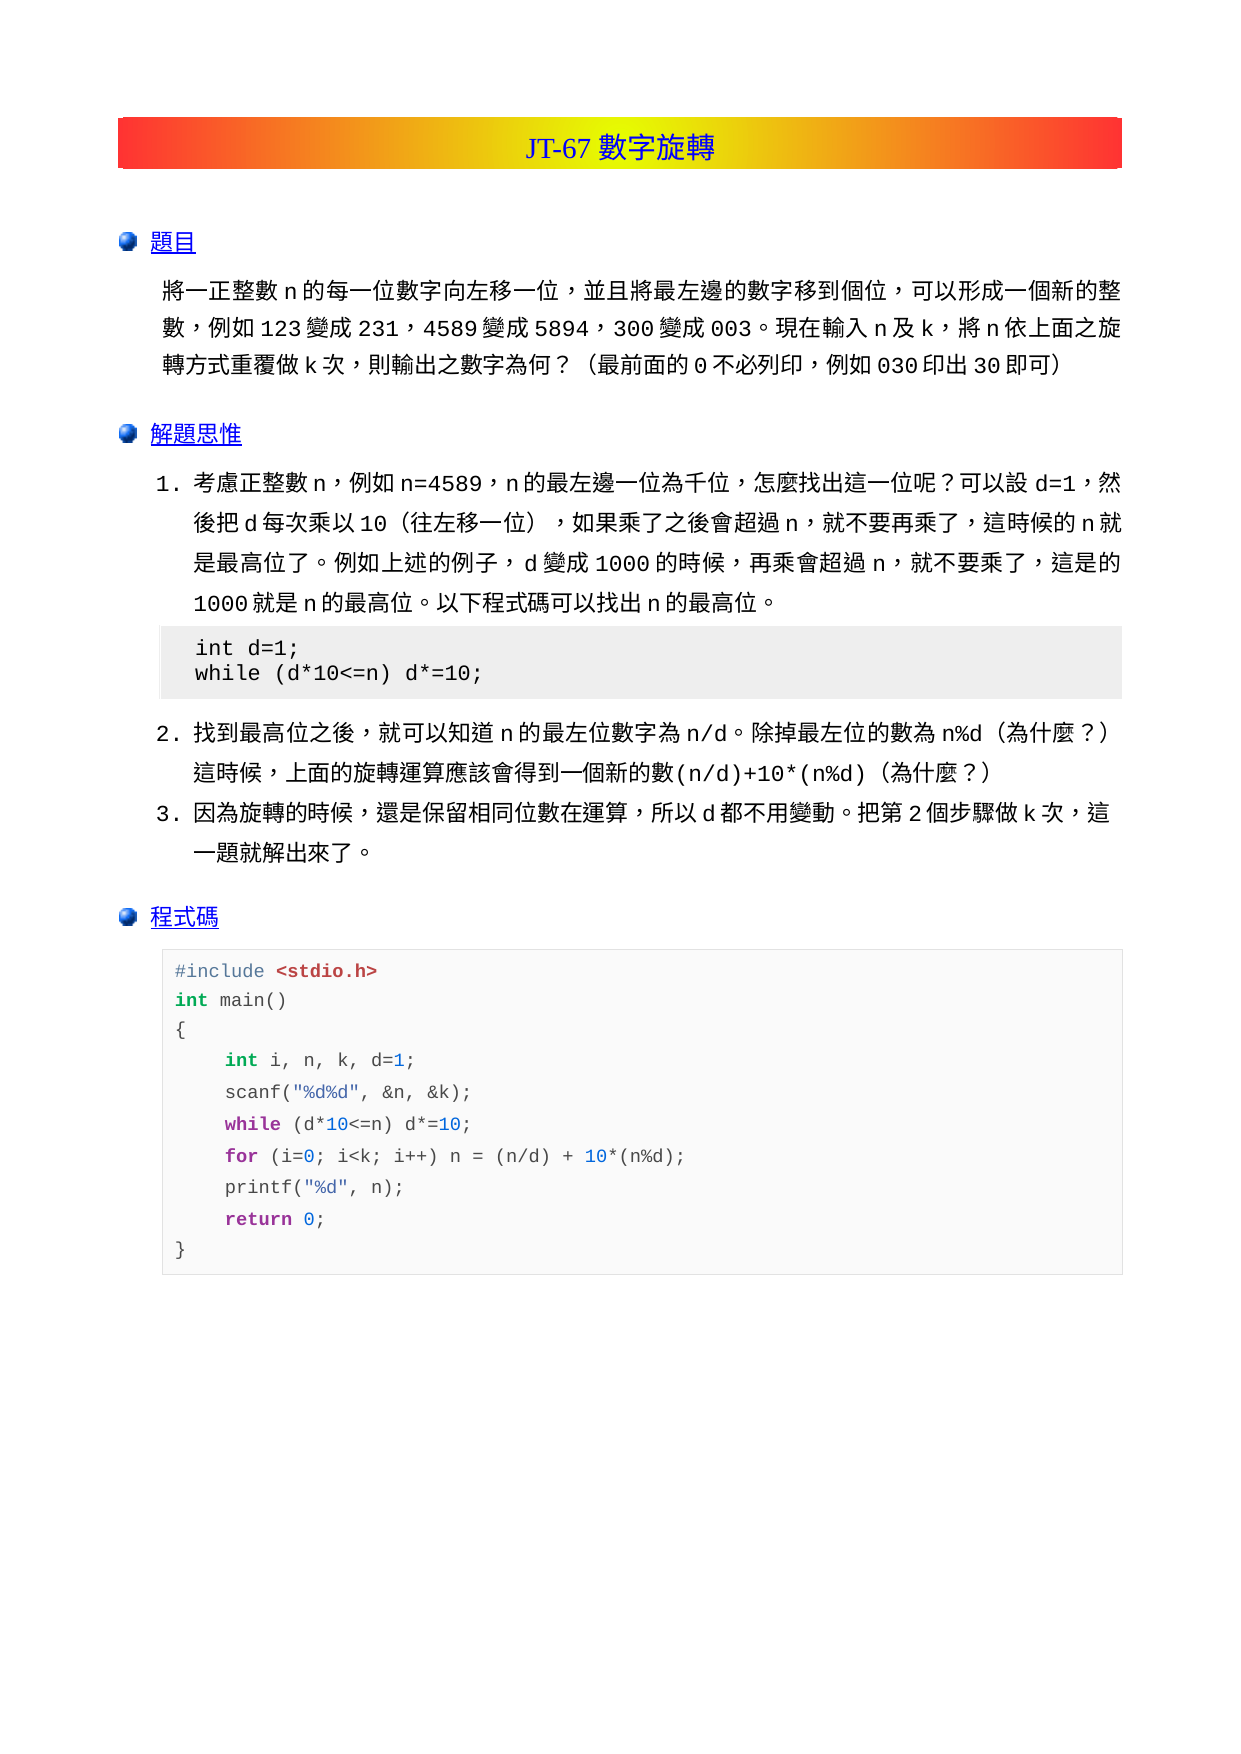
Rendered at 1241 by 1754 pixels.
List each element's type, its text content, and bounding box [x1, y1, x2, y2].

text 將一正整數n的每一位數字向左移一位，並且將最左邊的數字移到個位，可以形成一個新的整數，例如123變成231，4589變成5894，300變成003。現在輸入n及k，將n依上面之旋轉方式重覆做k次，則輸出之數字為何？（最前面的0不必列印，例如030印出30即可） [162, 273, 1122, 380]
title [118, 118, 141, 168]
list 因為旋轉的時候，還是保留相同位數在運算，所以d都不用變動。把第2個步驟做k次，這一題就解出來了。 [156, 795, 1122, 868]
text return 0; [163, 1196, 1122, 1227]
list 找到最高位之後，就可以知道n的最左位數字為n/d。除掉最左位的數為n%d（為什麼？） 這時候，上面的旋轉運算應該會得到一個新的數(n/d)+10*(n%d)（為什麼？） [156, 715, 1122, 788]
list 程式碼 [118, 899, 1122, 932]
text int main() [163, 978, 1122, 1007]
text scanf("%d%d", &n, &k); [163, 1069, 1122, 1100]
text } [163, 1227, 1122, 1274]
text while (d*10<=n) d*=10; [163, 1100, 1122, 1132]
text int d=1; while (d*10<=n) d*=10; [161, 626, 1122, 699]
picture [119, 908, 137, 926]
text #include <stdio.h> [163, 950, 1122, 978]
text printf("%d", n); [163, 1164, 1122, 1196]
picture [119, 424, 137, 443]
picture [119, 232, 137, 251]
list 解題思惟 [118, 416, 1122, 449]
list 題目 [118, 224, 1122, 257]
text for (i=0; i<k; i++) n = (n/d) + 10*(n%d); [163, 1132, 1122, 1164]
list 考慮正整數n，例如n=4589，n的最左邊一位為千位，怎麼找出這一位呢？可以設d=1，然後把d每次乘以10（往左移一位），如果乘了之後會超過n，就不要再乘了，這時候的n就是最高位了。例如上述的例子，d變成1000的時候，再乘會超過n，就不要乘了，這是的1000就是n的最高位。以下程式碼可以找出n的最高位。 [156, 465, 1122, 619]
title [1099, 118, 1122, 168]
text { [163, 1007, 1122, 1037]
title JT-67 數字旋轉 [183, 118, 1058, 168]
text int i, n, k, d=1; [163, 1037, 1122, 1069]
